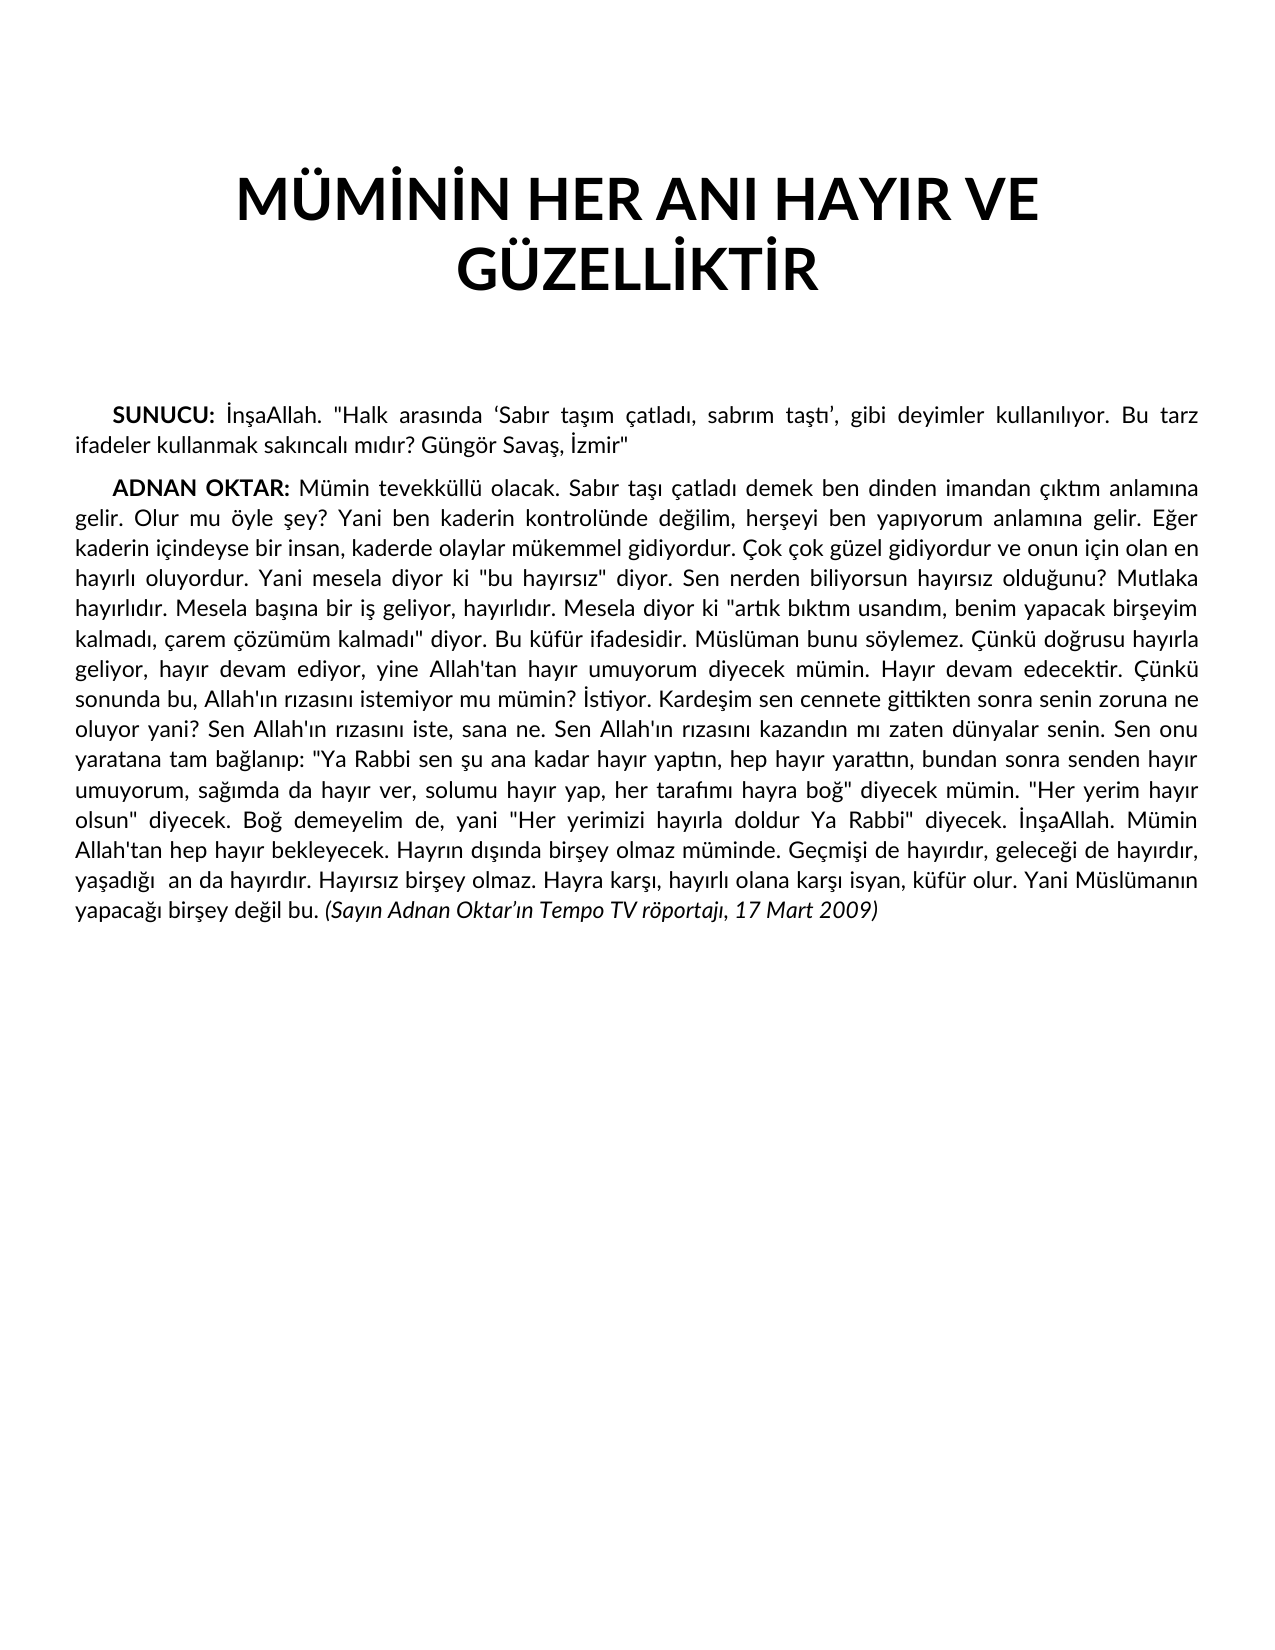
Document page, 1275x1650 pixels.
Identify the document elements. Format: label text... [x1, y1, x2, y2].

text SUNUCU: İnşaAllah. "Halk arasında ‘Sabır taşım çatladı, sabrım taştı’, gibi deyimler kullanılıyor. Bu tarz ifadeler kullanmak sakıncalı mıdır? Güngör Savaş, İzmir" [75, 400, 1200, 458]
text ADNAN OKTAR: Mümin tevekküllü olacak. Sabır taşı çatladı demek ben dinden imandan çıktım anlamına gelir. Olur mu öyle şey? Yani ben kaderin kontrolünde değilim, herşeyi ben yapıyorum anlamına gelir. Eğer kaderin içindeyse bir insan, kaderde olaylar mükemmel gidiyordur. Çok çok güzel gidiyordur ve onun için olan en hayırlı oluyordur. Yani mesela diyor ki "bu hayırsız" diyor. Sen nerden biliyorsun hayırsız olduğunu? Mutlaka hayırlıdır. Mesela başına bir iş geliyor, hayırlıdır. Mesela diyor ki "artık bıktım usandım, benim yapacak birşeyim kalmadı, çarem çözümüm kalmadı" diyor. Bu küfür ifadesidir. Müslüman bunu söylemez. Çünkü doğrusu hayırla geliyor, hayır devam ediyor, yine Allah'tan hayır umuyorum diyecek mümin. Hayır devam edecektir. Çünkü sonunda bu, Allah'ın rızasını istemiyor mu mümin? İstiyor. Kardeşim sen cennete gittikten sonra senin zoruna ne oluyor yani? Sen Allah'ın rızasını iste, sana ne. Sen Allah'ın rızasını kazandın mı zaten dünyalar senin. Sen onu yaratana tam bağlanıp: "Ya Rabbi sen şu ana kadar hayır yaptın, hep hayır yarattın, bundan sonra senden hayır umuyorum, sağımda da hayır ver, solumu hayır yap, her tarafımı hayra boğ" diyecek mümin. "Her yerim hayır olsun" diyecek. Boğ demeyelim de, yani "Her yerimizi hayırla doldur Ya Rabbi" diyecek. İnşaAllah. Mümin Allah'tan hep hayır bekleyecek. Hayrın dışında birşey olmaz müminde. Geçmişi de hayırdır, geleceği de hayırdır, yaşadığı an da hayırdır. Hayırsız birşey olmaz. Hayra karşı, hayırlı olana karşı isyan, küfür olur. Yani Müslümanın yapacağı birşey değil bu. (Sayın Adnan Oktar’ın Tempo TV röportajı, 17 Mart 2009) [75, 473, 1200, 924]
subtitle MÜMİNİN HER ANI HAYIR VE GÜZELLİKTİR [75, 162, 1200, 302]
